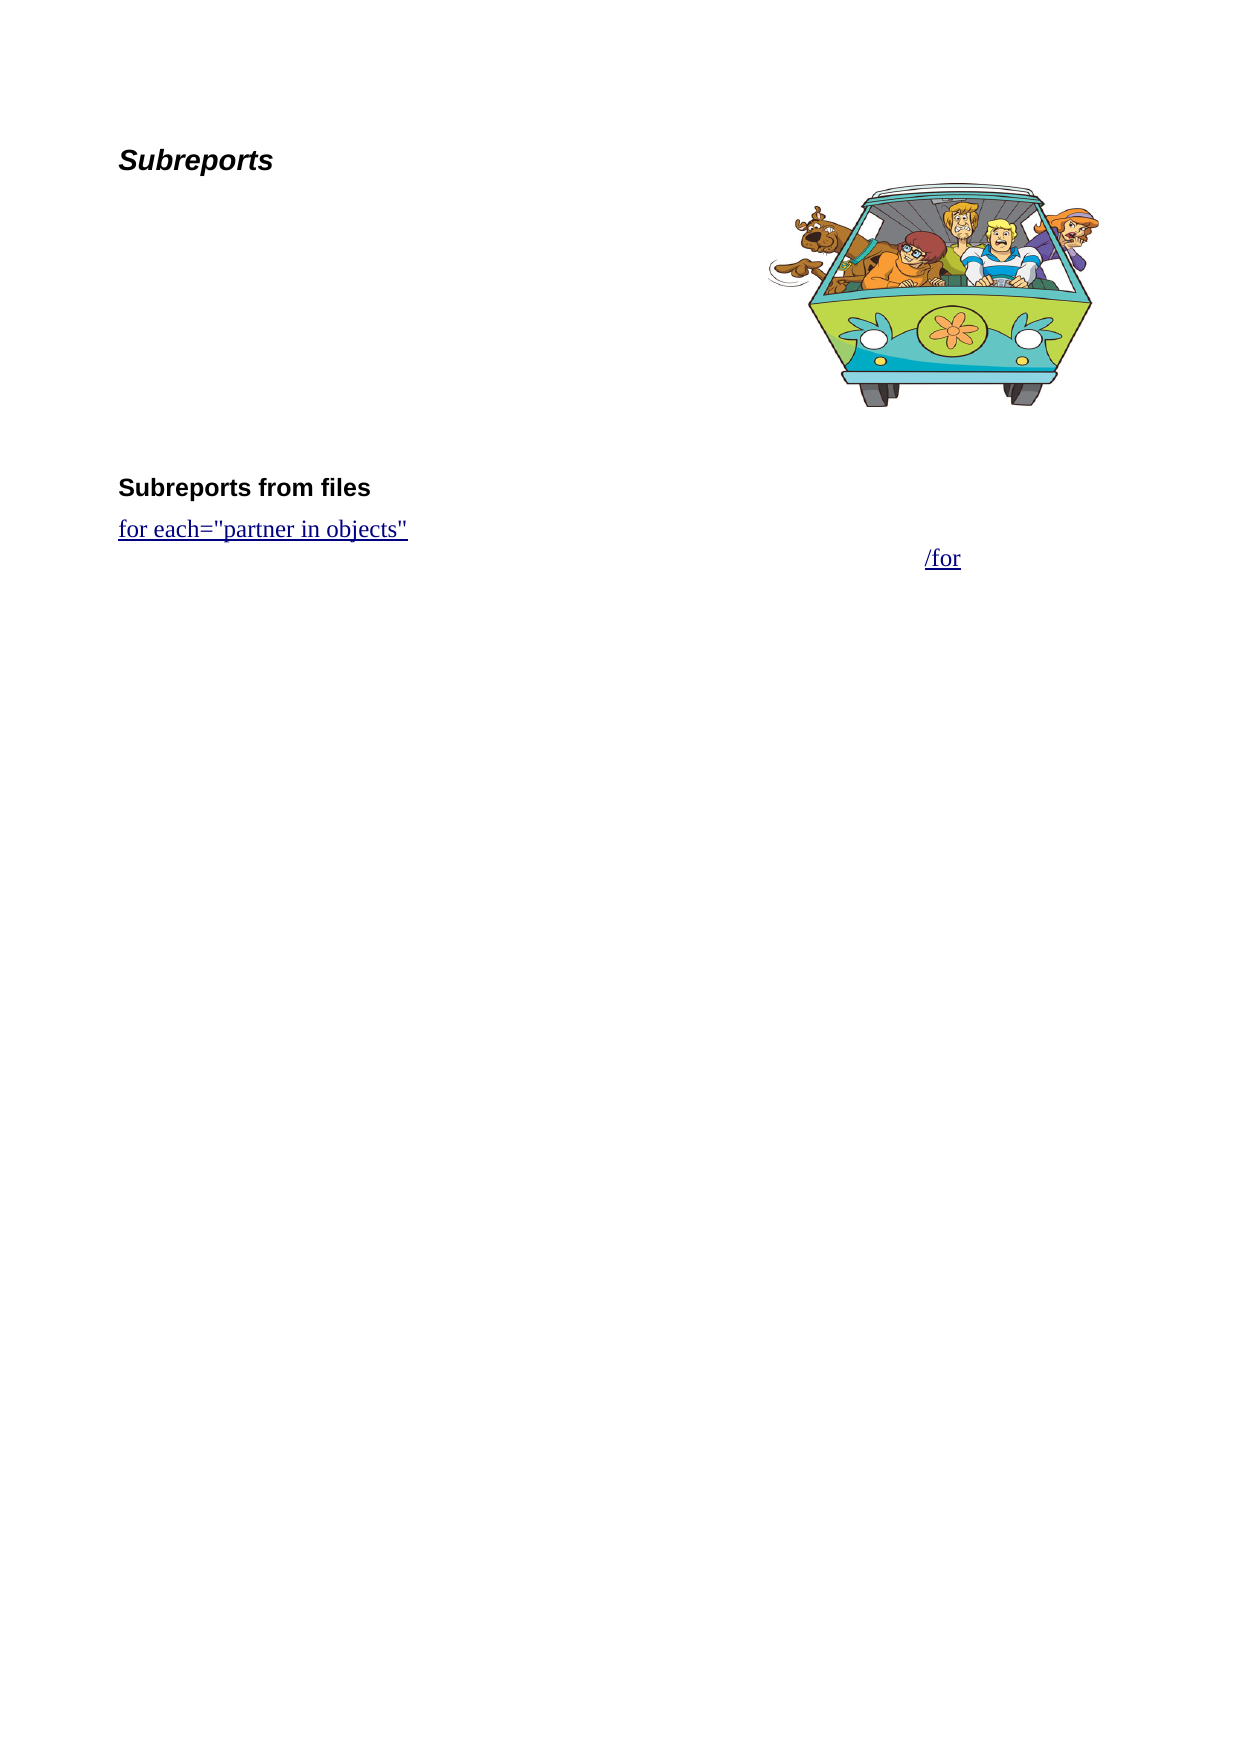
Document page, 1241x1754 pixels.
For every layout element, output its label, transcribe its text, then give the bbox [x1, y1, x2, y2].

subtitle Subreports [118, 143, 1122, 177]
text for each="partner in objects"<subreport(filename='D:\\VirtualBox\\workspace\\Aerodec Server\\src\\bin\\addons\\pxgo_openoffice_reports\\demo\\partner_demo_subreport.odt') > /for [118, 514, 1122, 572]
picture [768, 183, 1099, 407]
subtitle Subreports from files [118, 473, 1122, 502]
